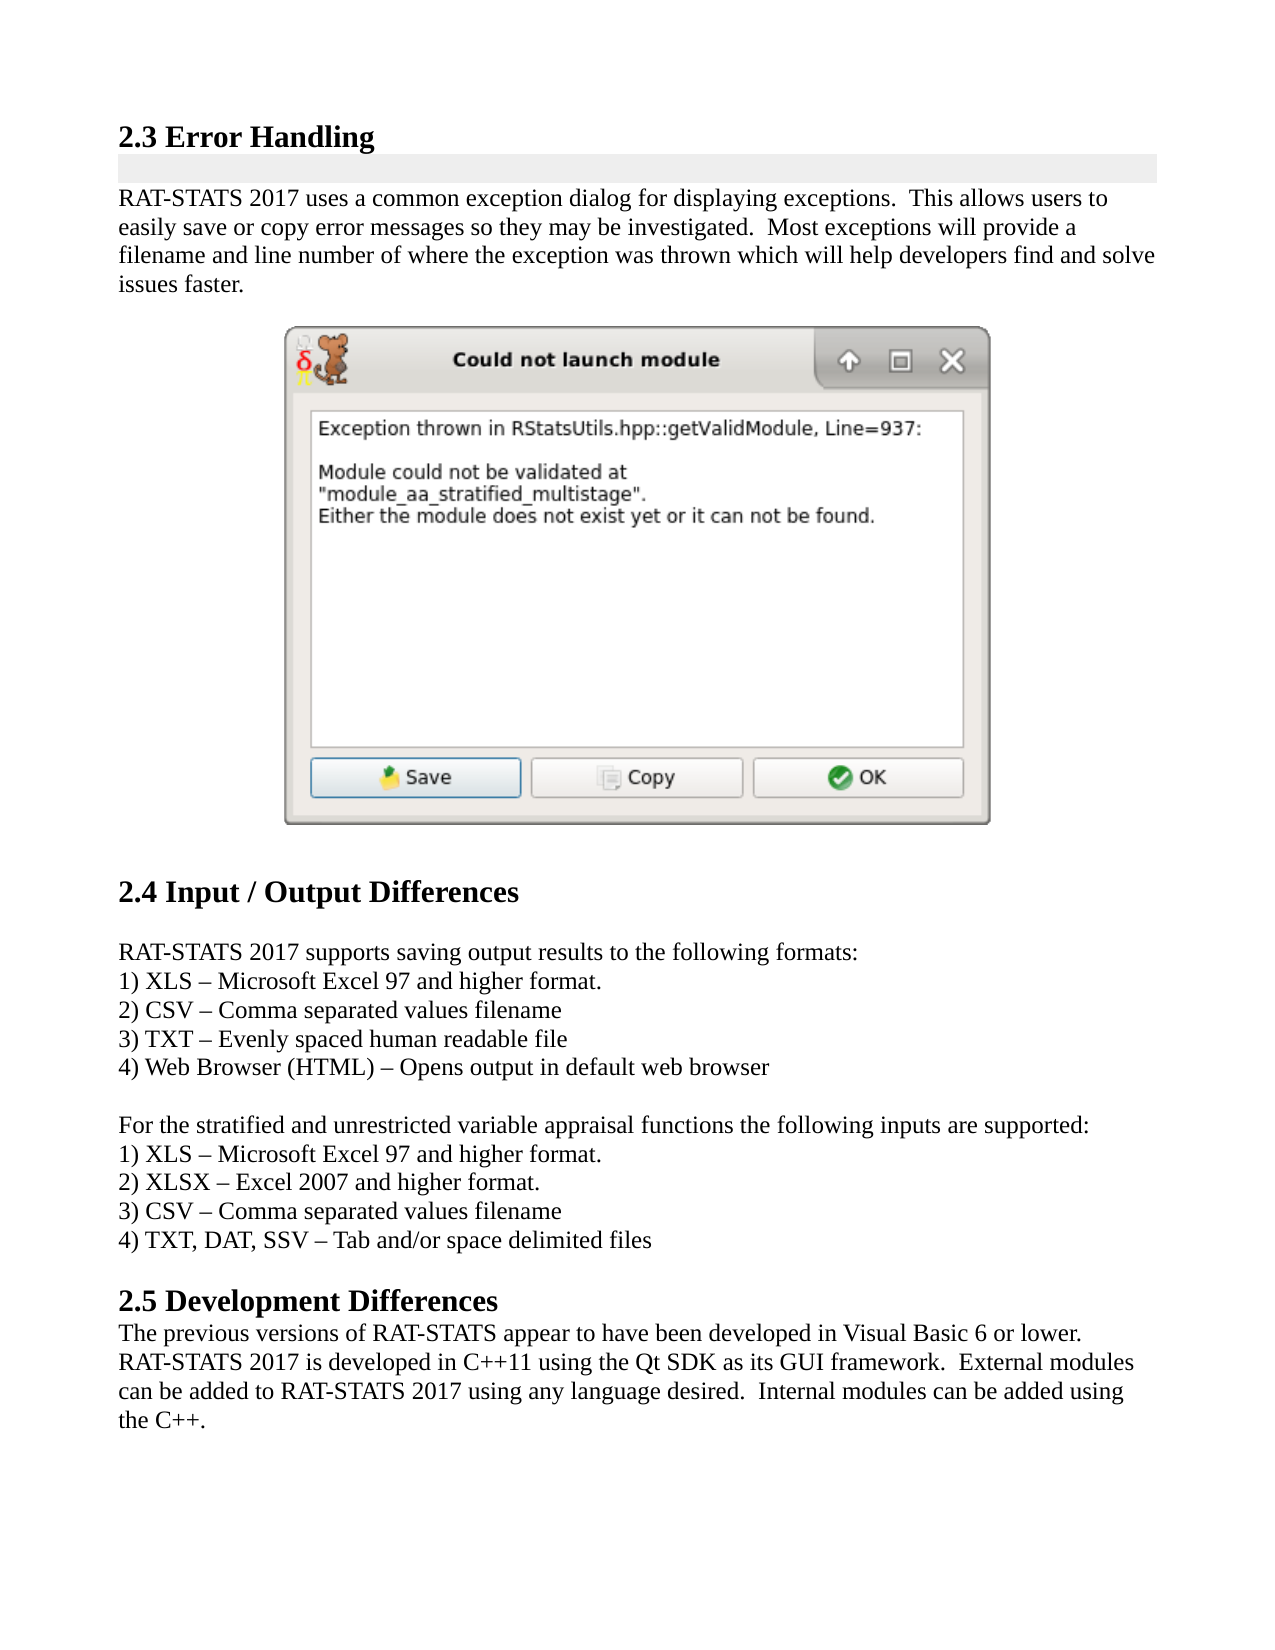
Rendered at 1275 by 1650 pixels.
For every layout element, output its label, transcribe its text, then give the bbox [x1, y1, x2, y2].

text 3) CSV – Comma separated values filename [118, 1196, 1157, 1225]
text 2.3 Error Handling [118, 118, 1157, 154]
text 2.4 Input / Output Differences [118, 873, 1157, 909]
text The previous versions of RAT-STATS appear to have been developed in Visual Basic 6 or lower. [118, 1318, 1157, 1347]
picture [284, 326, 991, 825]
text 1) XLS – Microsoft Excel 97 and higher format. [118, 966, 1157, 995]
text RAT-STATS 2017 is developed in C++11 using the Qt SDK as its GUI framework. External modules can be added to RAT-STATS 2017 using any language desired. Internal modules can be added using the C++. [118, 1347, 1157, 1433]
text RAT-STATS 2017 supports saving output results to the following formats: [118, 937, 1157, 966]
text 4) TXT, DAT, SSV – Tab and/or space delimited files [118, 1225, 1157, 1254]
text 3) TXT – Evenly spaced human readable file [118, 1024, 1157, 1052]
text 1) XLS – Microsoft Excel 97 and higher format. [118, 1139, 1157, 1167]
text 2) CSV – Comma separated values filename [118, 995, 1157, 1024]
text RAT-STATS 2017 uses a common exception dialog for displaying exceptions. This allows users to easily save or copy error messages so they may be investigated. Most exceptions will provide a filename and line number of where the exception was thrown which will help developers find and solve issues faster. [118, 183, 1157, 298]
text 4) Web Browser (HTML) – Opens output in default web browser [118, 1052, 1157, 1081]
text For the stratified and unrestricted variable appraisal functions the following inputs are supported: [118, 1110, 1157, 1139]
text 2.5 Development Differences [118, 1282, 1157, 1318]
text 2) XLSX – Excel 2007 and higher format. [118, 1167, 1157, 1196]
